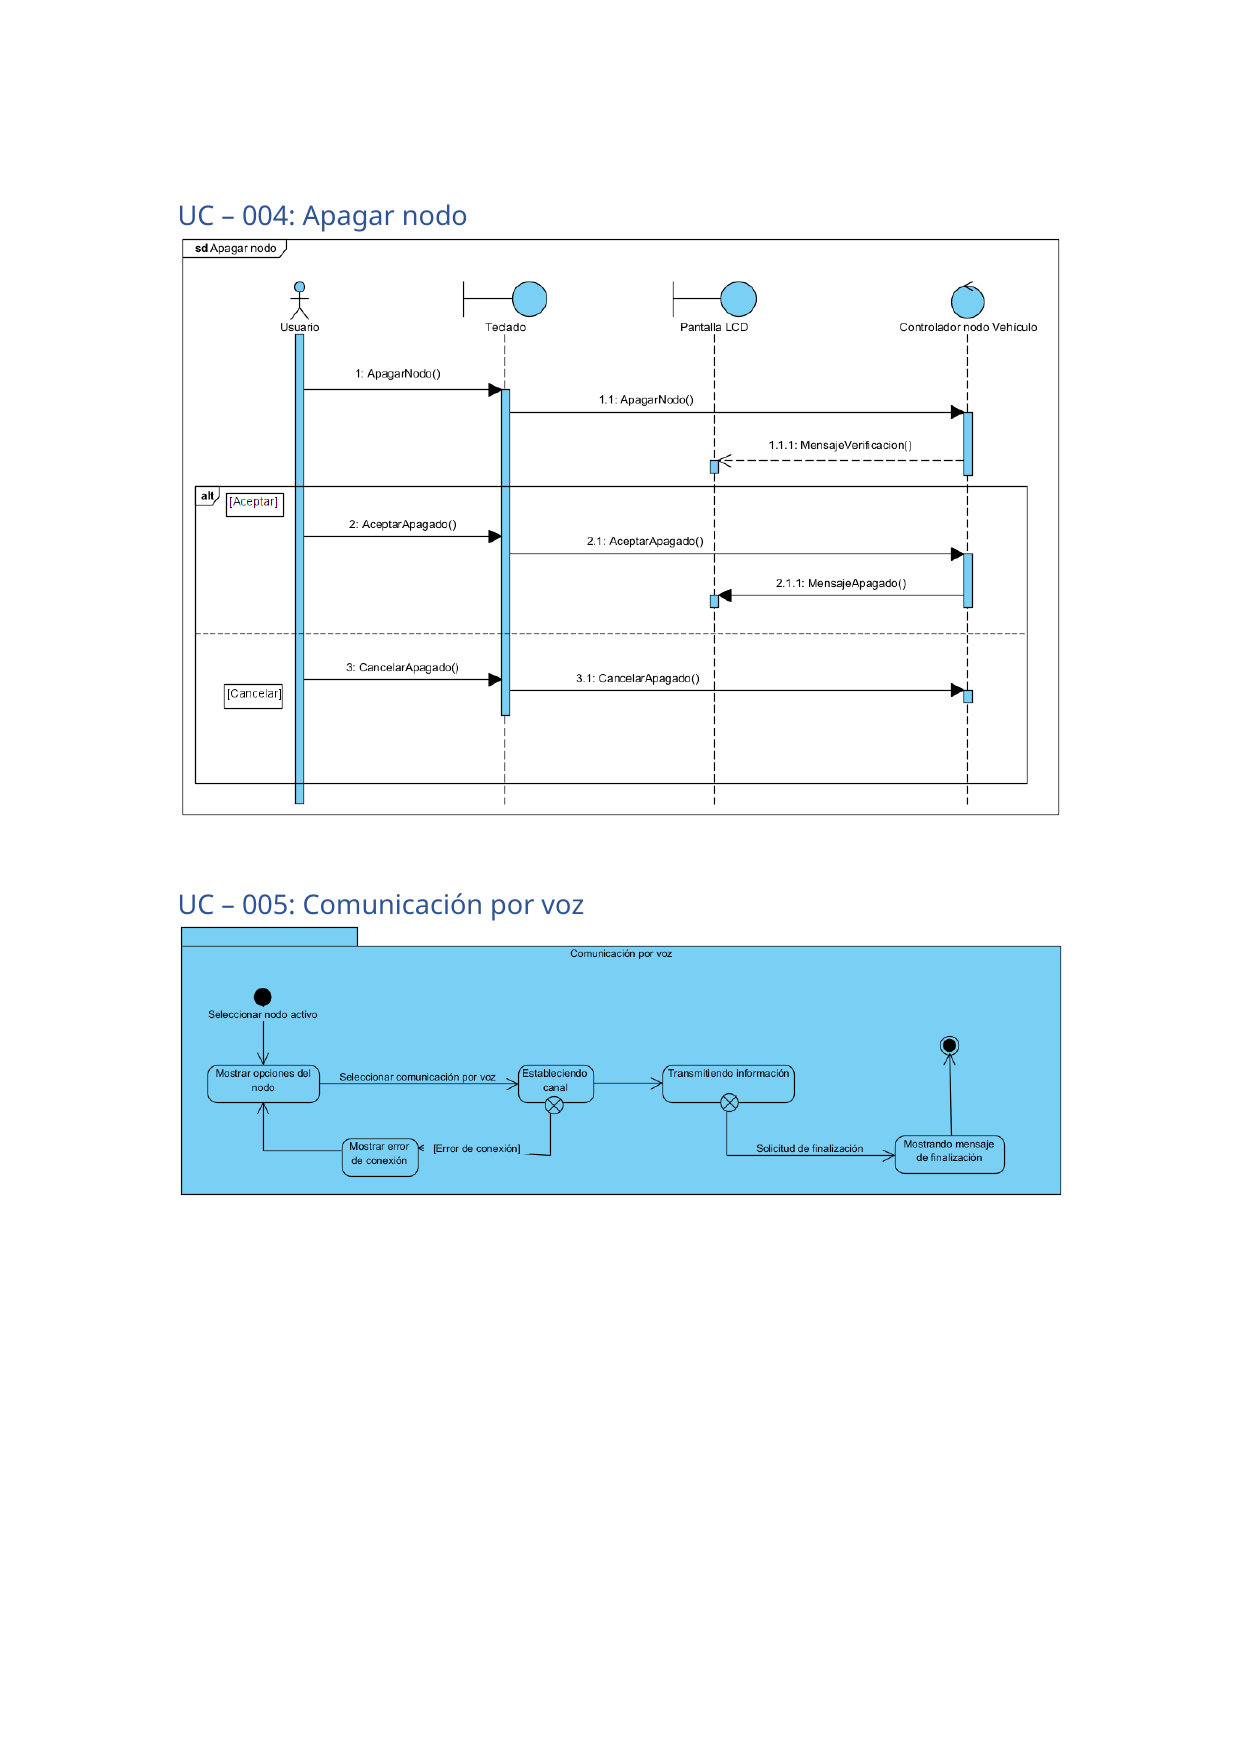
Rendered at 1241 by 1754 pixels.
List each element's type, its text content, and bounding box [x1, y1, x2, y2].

subtitle UC – 004: Apagar nodo [177, 197, 1063, 233]
subtitle UC – 005: Comunicación por voz [177, 885, 1063, 922]
